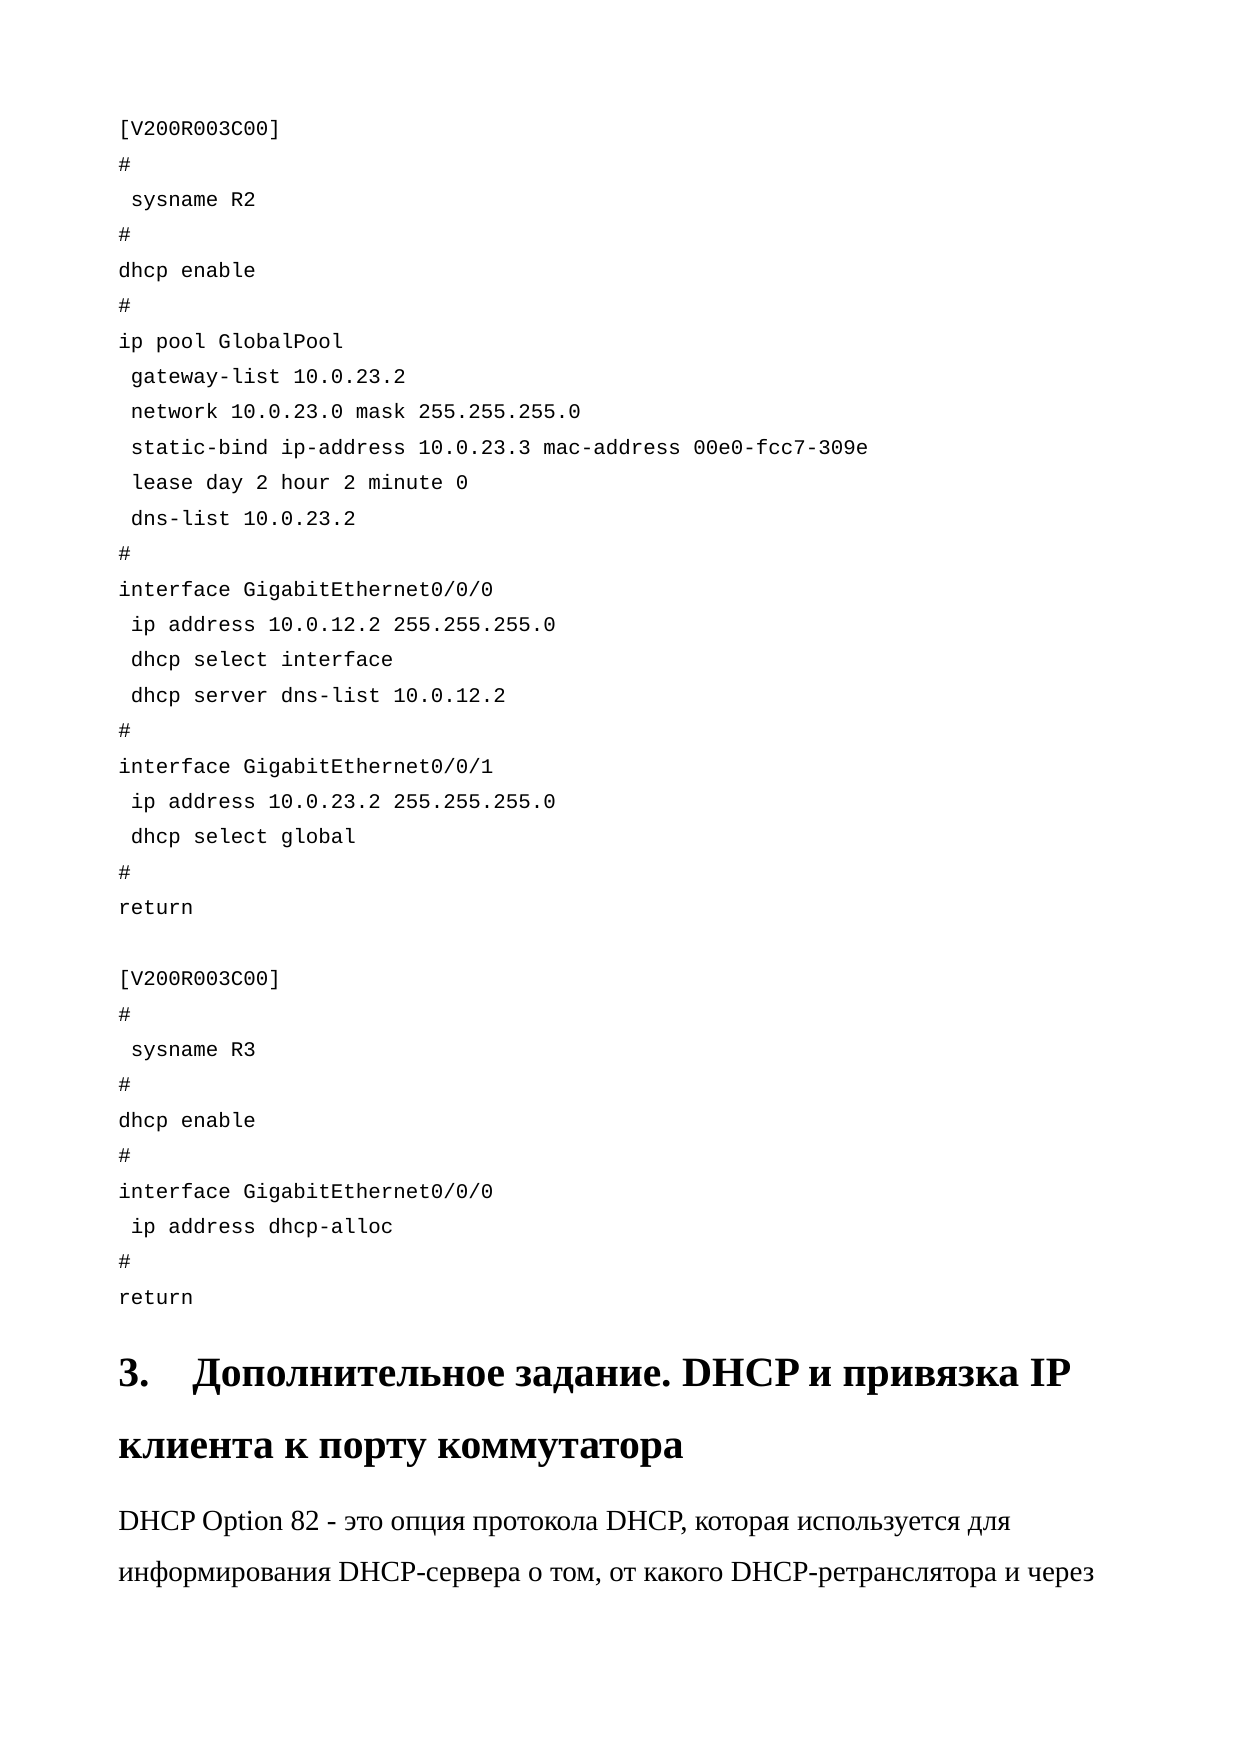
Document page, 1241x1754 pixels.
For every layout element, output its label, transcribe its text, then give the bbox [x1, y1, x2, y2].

text dhcp server dns-list 10.0.12.2 [118, 685, 1122, 708]
text dhcp select interface [118, 649, 1122, 673]
subtitle Дополнительное задание. DHCP и привязка IP клиента к порту коммутатора [118, 1347, 1122, 1467]
text # [118, 862, 1122, 886]
text dhcp enable [118, 260, 1122, 283]
text # [118, 1003, 1122, 1027]
text # [118, 543, 1122, 567]
text ip address 10.0.12.2 255.255.255.0 [118, 614, 1122, 638]
text network 10.0.23.0 mask 255.255.255.0 [118, 401, 1122, 425]
text dhcp select global [118, 826, 1122, 850]
text return [118, 897, 1122, 921]
text # [118, 224, 1122, 248]
text # [118, 1074, 1122, 1098]
text dns-list 10.0.23.2 [118, 508, 1122, 531]
text # [118, 1145, 1122, 1169]
text sysname R3 [118, 1039, 1122, 1063]
text interface GigabitEthernet0/0/0 [118, 578, 1122, 602]
text [V200R003C00] [118, 118, 1122, 142]
text dhcp enable [118, 1110, 1122, 1133]
text sysname R2 [118, 189, 1122, 213]
text interface GigabitEthernet0/0/1 [118, 756, 1122, 779]
text ip address 10.0.23.2 255.255.255.0 [118, 791, 1122, 815]
text return [118, 1287, 1122, 1311]
text ip pool GlobalPool [118, 331, 1122, 354]
text # [118, 720, 1122, 744]
text gateway-list 10.0.23.2 [118, 366, 1122, 390]
text static-bind ip-address 10.0.23.3 mac-address 00e0-fcc7-309e [118, 437, 1122, 461]
text # [118, 295, 1122, 319]
text [V200R003C00] [118, 968, 1122, 992]
text lease day 2 hour 2 minute 0 [118, 472, 1122, 496]
text interface GigabitEthernet0/0/0 [118, 1181, 1122, 1204]
text ip address dhcp-alloc [118, 1216, 1122, 1240]
text # [118, 1251, 1122, 1275]
text DHCP Option 82 - это опция протокола DHCP, которая используется для информирования DHCP-сервера о том, от какого DHCP-ретранслятора и через [118, 1503, 1122, 1587]
text # [118, 153, 1122, 177]
